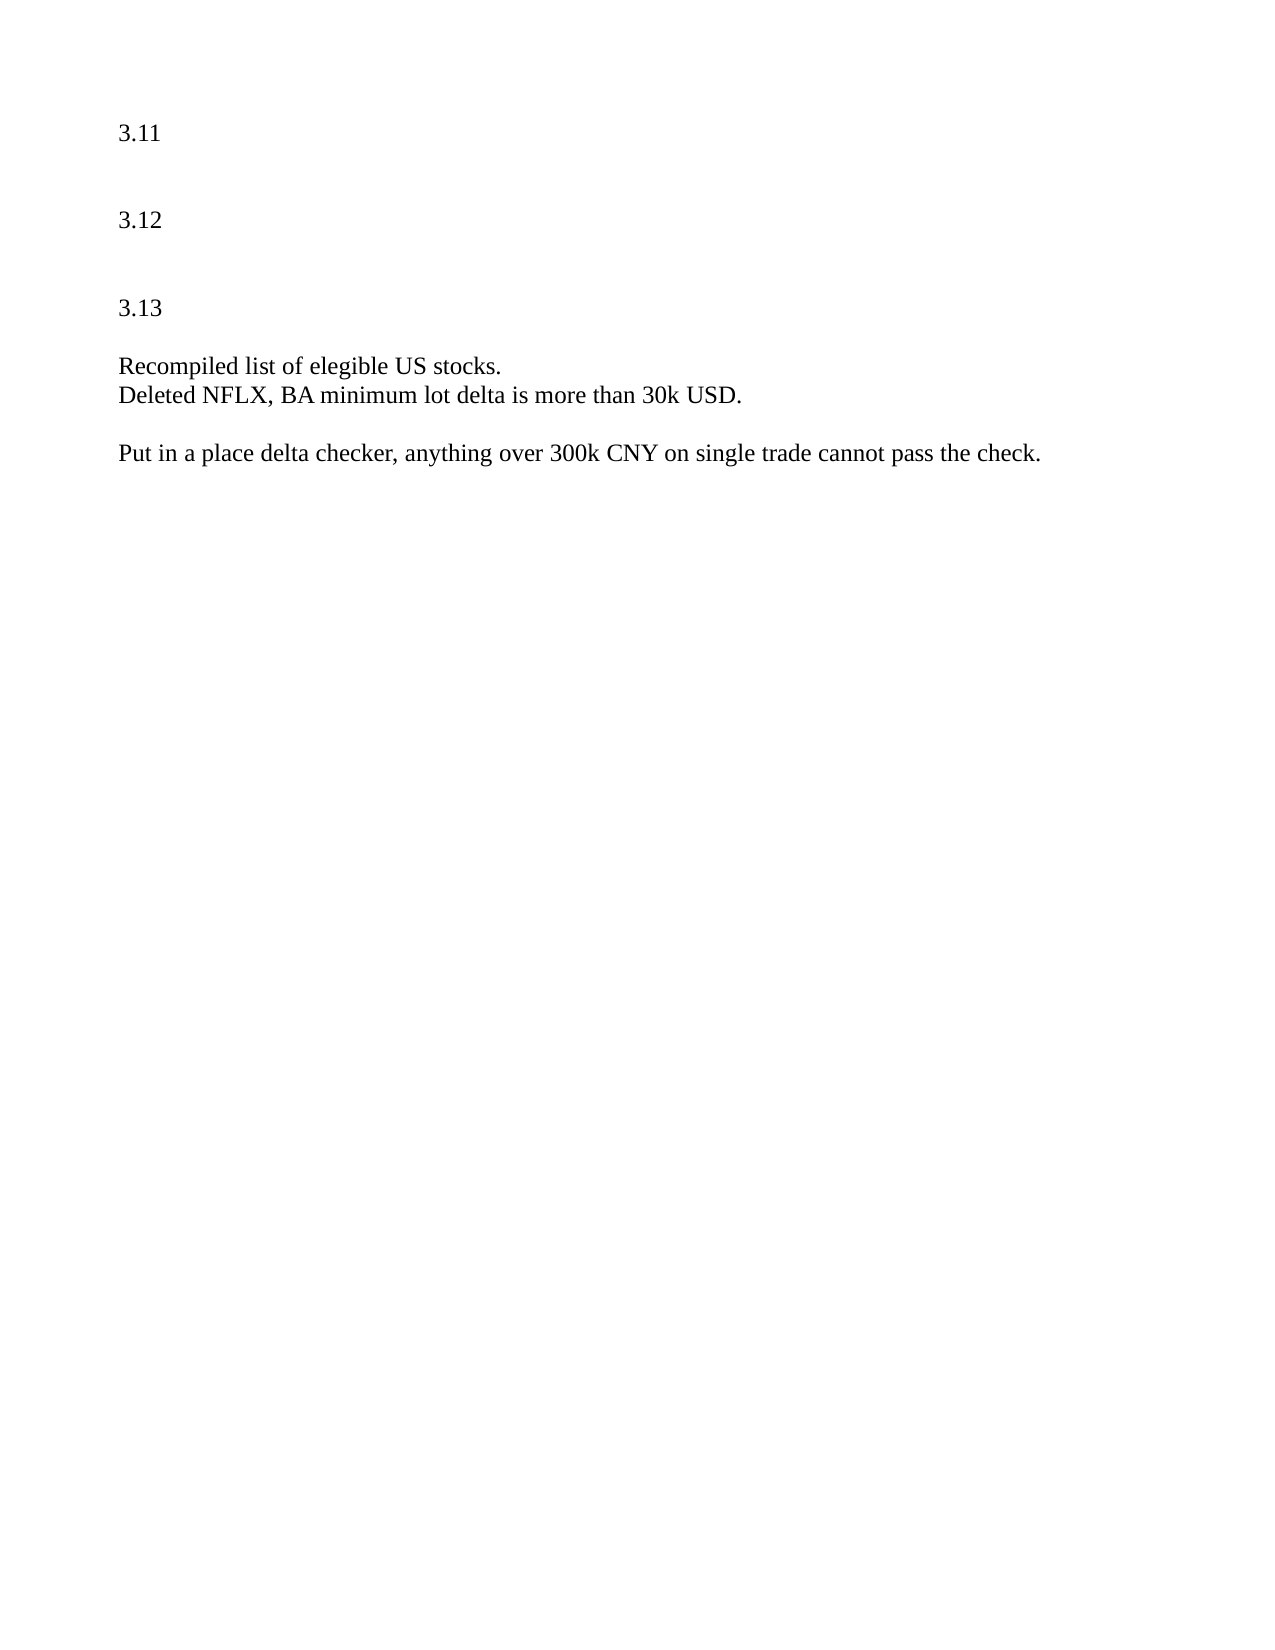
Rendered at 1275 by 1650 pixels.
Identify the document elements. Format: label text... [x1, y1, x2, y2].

text Deleted NFLX, BA minimum lot delta is more than 30k USD. [118, 380, 1157, 409]
text Recompiled list of elegible US stocks. [118, 351, 1157, 380]
text 3.11 [118, 118, 1157, 147]
text 3.12 [118, 205, 1157, 234]
text Put in a place delta checker, anything over 300k CNY on single trade cannot pass the check. [118, 438, 1157, 467]
text 3.13 [118, 292, 1157, 322]
